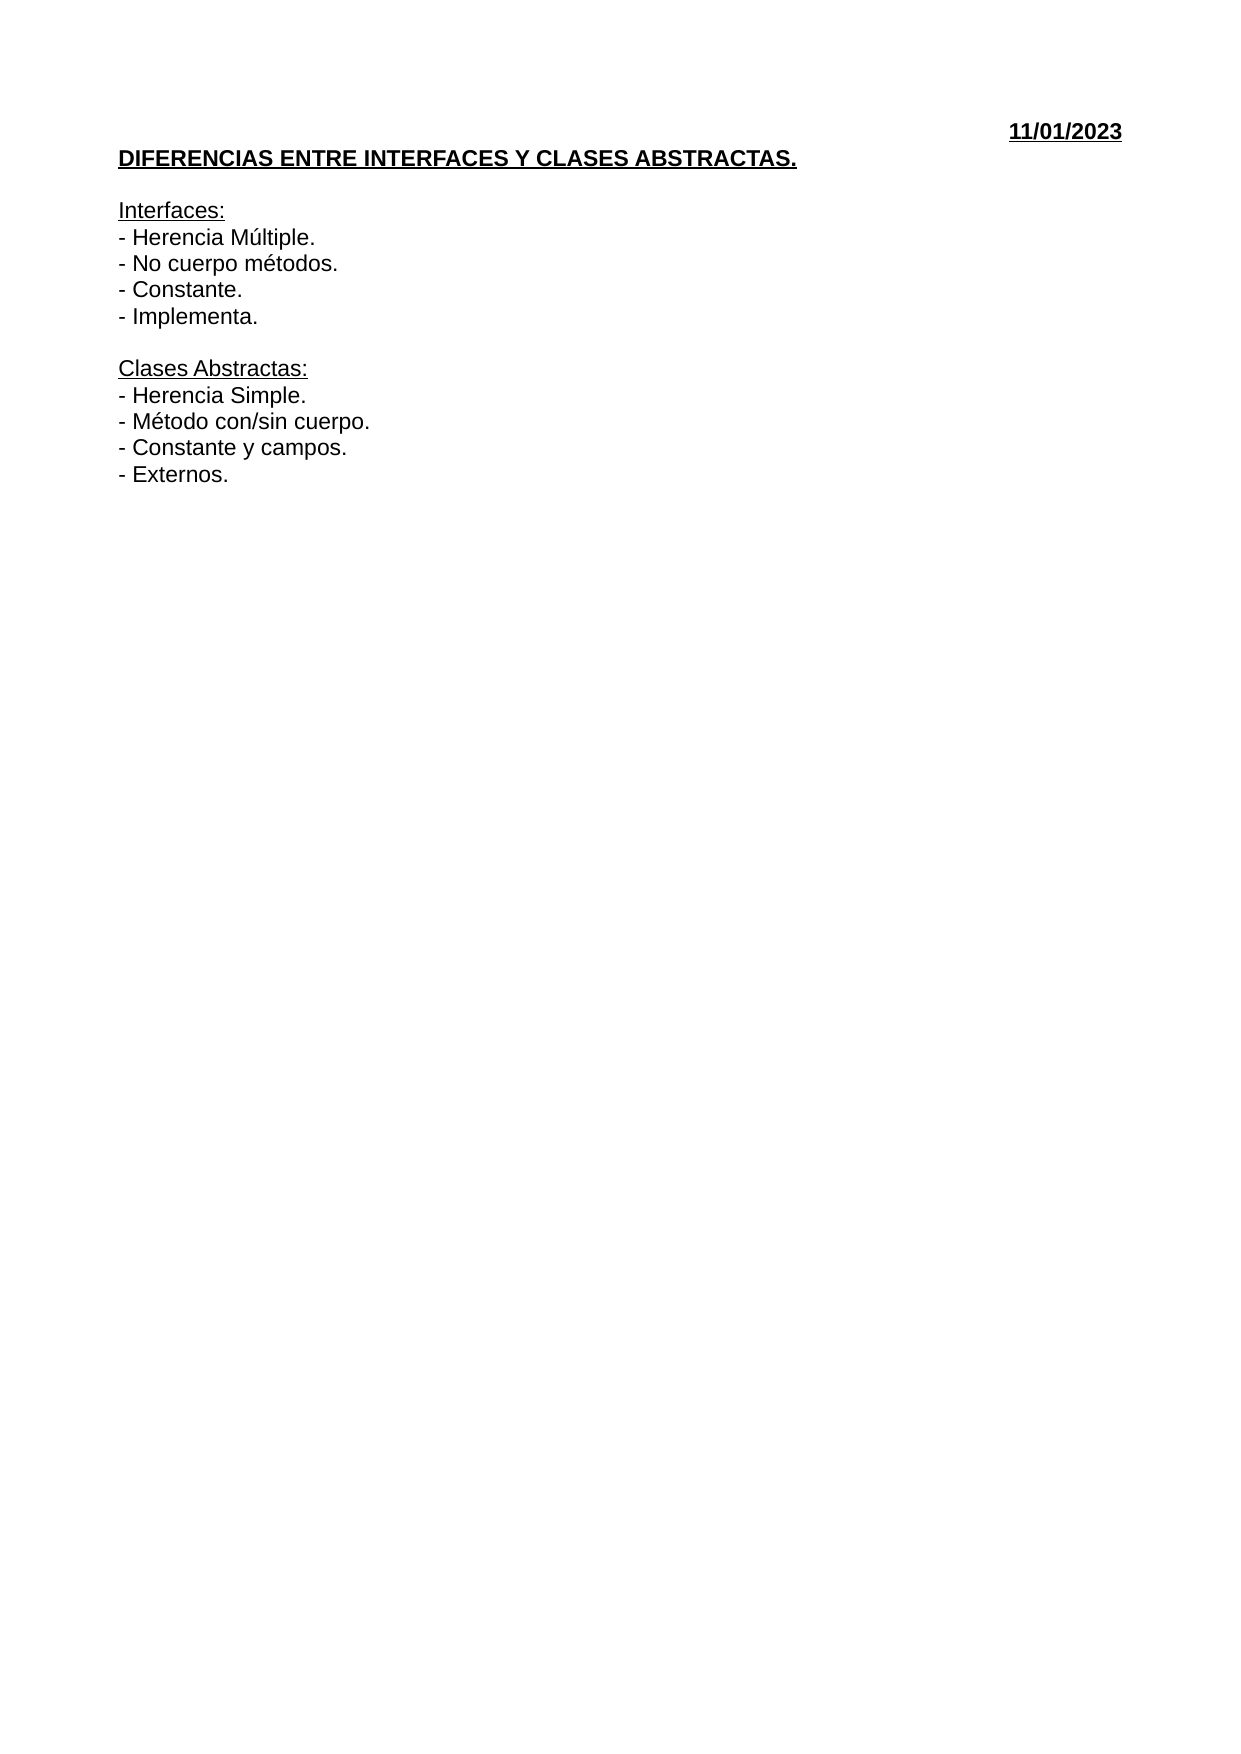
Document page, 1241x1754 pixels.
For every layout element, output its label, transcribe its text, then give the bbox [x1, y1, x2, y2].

text - No cuerpo métodos. [118, 250, 1122, 276]
text - Constante y campos. [118, 434, 1122, 461]
text Clases Abstractas: [118, 355, 1122, 382]
text - Implementa. [118, 303, 1122, 329]
text Interfaces: [118, 197, 1122, 223]
text - Constante. [118, 276, 1122, 303]
text 11/01/2023 [118, 118, 1122, 144]
text - Método con/sin cuerpo. [118, 408, 1122, 434]
text - Herencia Simple. [118, 382, 1122, 408]
text - Herencia Múltiple. [118, 223, 1122, 250]
text DIFERENCIAS ENTRE INTERFACES Y CLASES ABSTRACTAS. [118, 144, 1122, 171]
text - Externos. [118, 461, 1122, 487]
